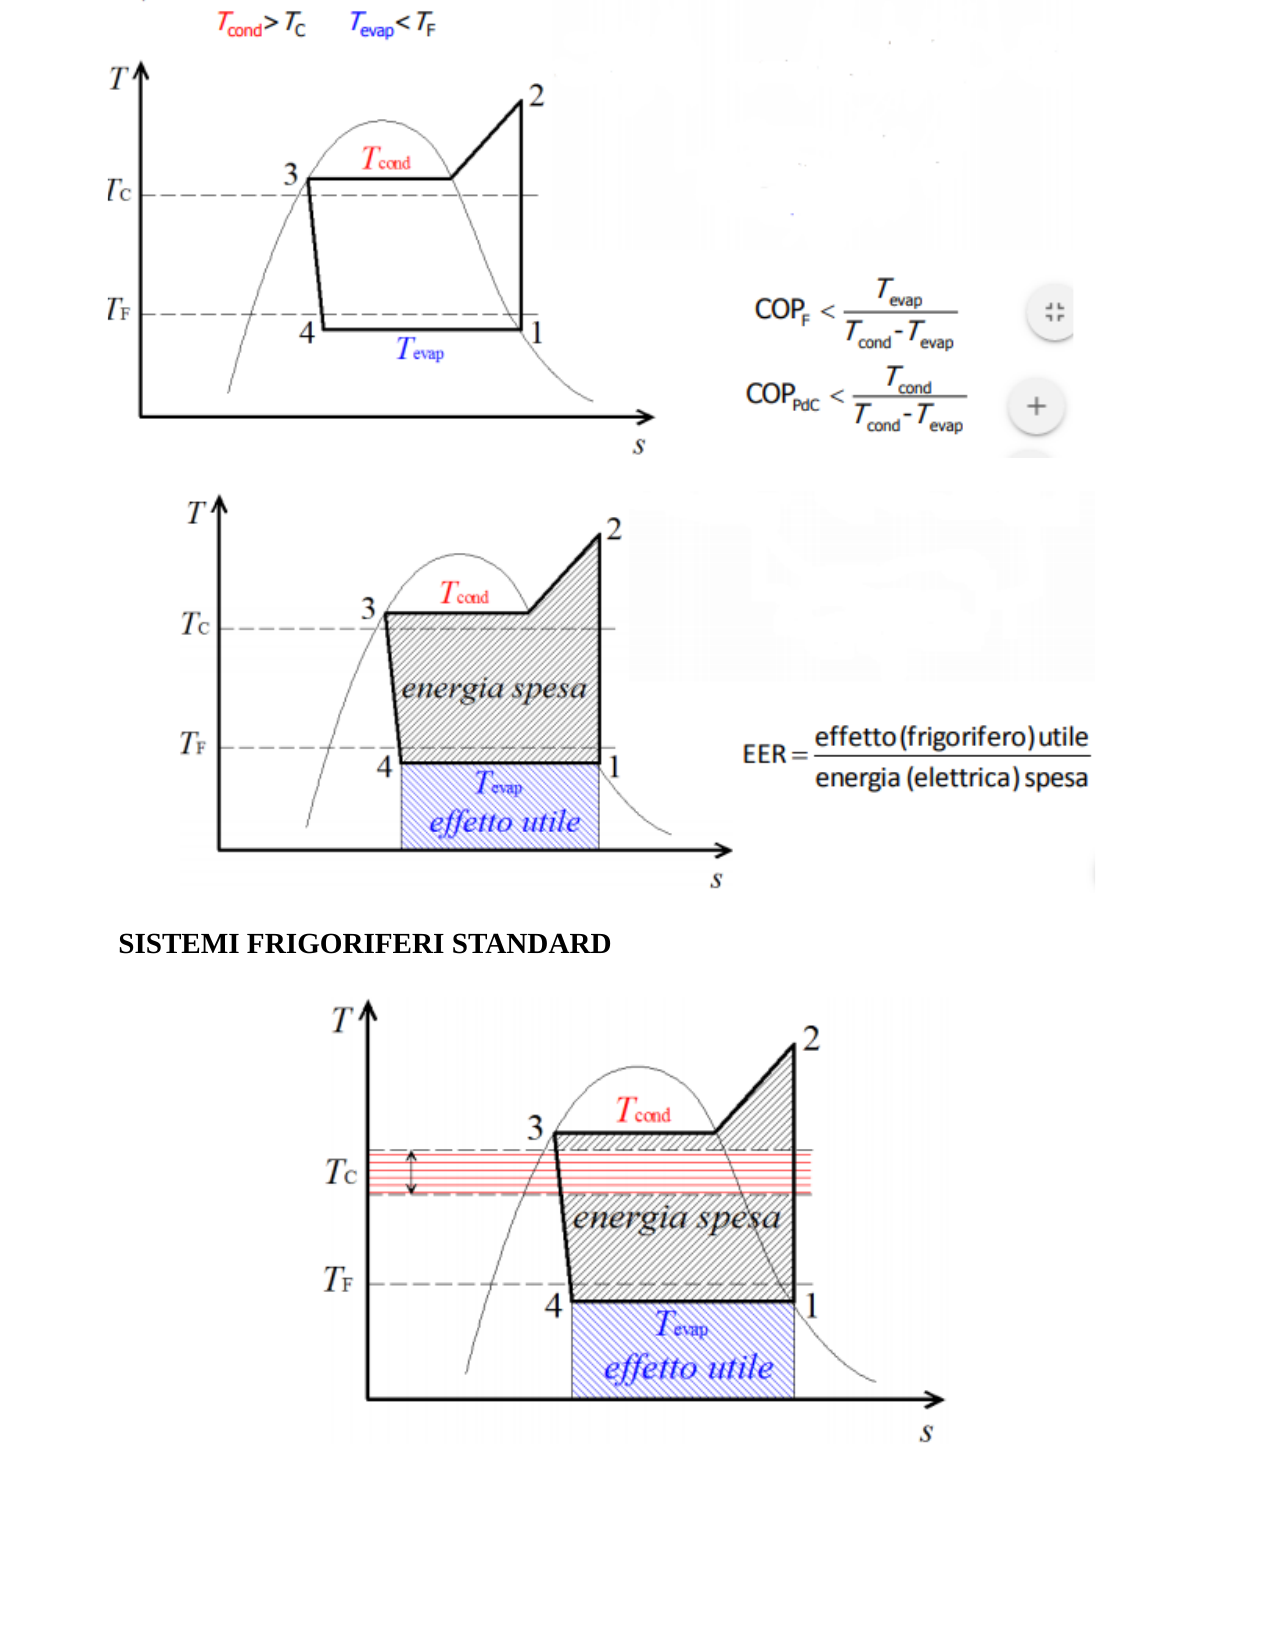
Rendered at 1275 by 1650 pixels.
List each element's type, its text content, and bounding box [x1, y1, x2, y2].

picture [179, 491, 1096, 893]
picture [318, 993, 958, 1447]
picture [107, 0, 1074, 458]
text SISTEMI FRIGORIFERI STANDARD [118, 926, 1157, 960]
